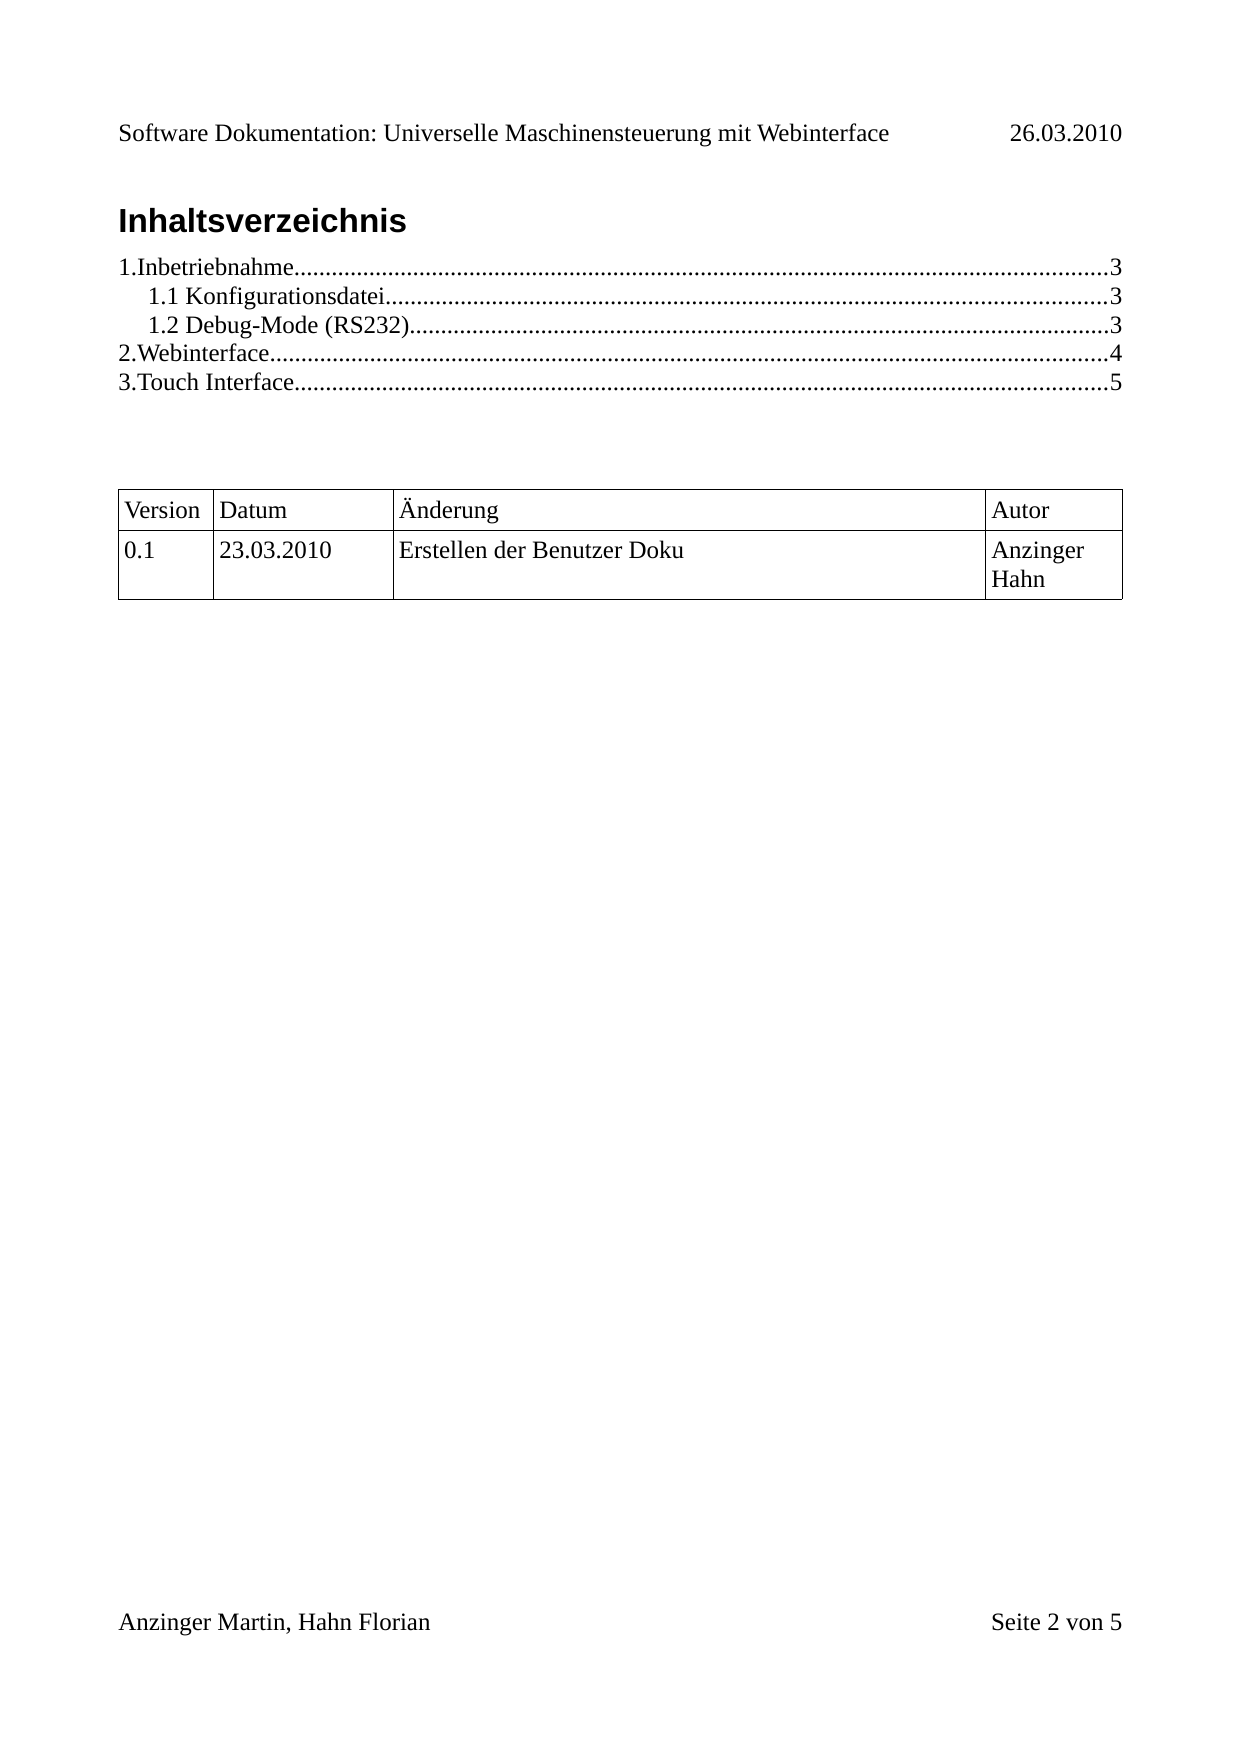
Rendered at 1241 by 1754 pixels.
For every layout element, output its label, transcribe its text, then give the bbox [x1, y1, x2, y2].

table_cell Anzinger Hahn [986, 531, 1122, 598]
text 1.Inbetriebnahme 3 [118, 252, 1122, 281]
subtitle Inhaltsverzeichnis [118, 201, 1122, 240]
text 1.2 Debug-Mode (RS232) 3 [148, 310, 1122, 338]
table_header Version [119, 490, 213, 529]
text 2.Webinterface 4 [118, 338, 1122, 367]
table_cell 23.03.2010 [214, 531, 393, 598]
table_header Änderung [394, 490, 985, 529]
table_header Autor [986, 490, 1122, 529]
table_cell Erstellen der Benutzer Doku [394, 531, 985, 598]
table_cell 0.1 [119, 531, 213, 598]
table_header Datum [214, 490, 393, 529]
text 3.Touch Interface 5 [118, 367, 1122, 396]
text 1.1 Konfigurationsdatei 3 [148, 281, 1122, 310]
